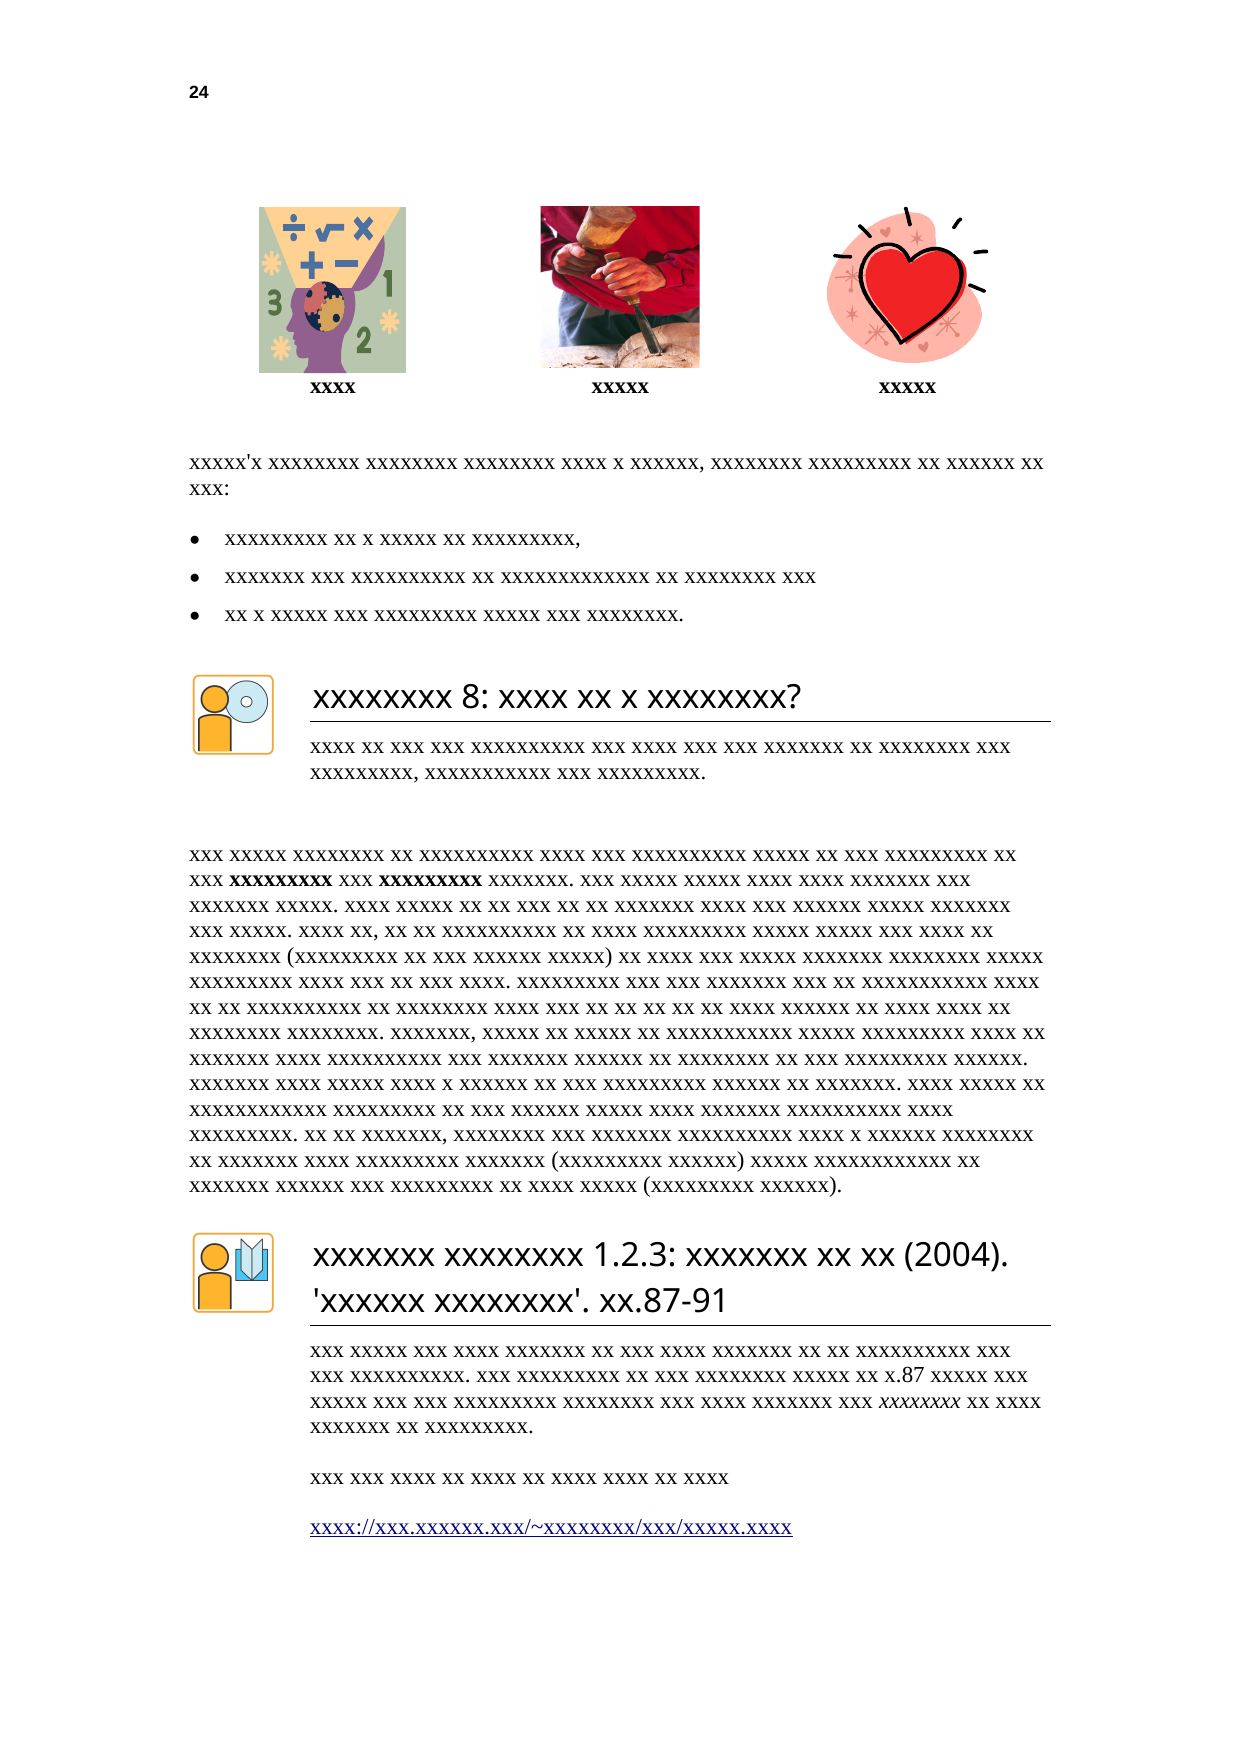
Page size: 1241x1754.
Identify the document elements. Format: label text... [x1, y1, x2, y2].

text xxxxx'x xxxxxxxx xxxxxxxx xxxxxxxx xxxx x xxxxxx, xxxxxxxx xxxxxxxxx xx xxxxxx xx xxx: [189, 449, 1051, 500]
list xx x xxxxx xxx xxxxxxxxx xxxxx xxx xxxxxxxx. [189, 601, 1051, 652]
table_cell xxxxx [476, 373, 764, 399]
table_header xxxxxxxx 8: xxxx xx x xxxxxxxx? [310, 664, 1051, 721]
table_cell xxxx xx xxx xxx xxxxxxxxxx xxx xxxx xxx xxx xxxxxxx xx xxxxxxxx xxx xxxxxxxxx, xxxxxxxxxxx xxx xxxxxxxxx. [310, 727, 1051, 790]
table_header [476, 207, 764, 373]
table_header [189, 207, 259, 373]
picture [188, 670, 278, 759]
table_cell xxxxx [764, 373, 1051, 399]
table_header [189, 664, 309, 790]
table_header [406, 207, 476, 373]
list xxxxxxxxx xx x xxxxx xx xxxxxxxxx, [189, 525, 1051, 550]
table_cell xxx xxxxx xxx xxxx xxxxxxx xx xxx xxxx xxxxxxx xx xx xxxxxxxxxx xxx xxx xxxxxxxxxx. xxx xxxxxxxxx xx xxx xxxxxxxx xxxxx xx x.87 xxxxx xxx xxxxx xxx xxx xxxxxxxxx xxxxxxxx xxx xxxx xxxxxxx xxx xxxxxxxx xx xxxx xxxxxxx xx xxxxxxxxx. xxx xxx xxxx xx xxxx xx xxxx xxxx xx xxxx xxxx://xxx.xxxxxx.xxx/~xxxxxxxx/xxx/xxxxx.xxxx [310, 1331, 1051, 1545]
table_header xxxxxxx xxxxxxxx 1.2.3: xxxxxxx xx xx (2004). 'xxxxxx xxxxxxxx'. xx.87-91 [310, 1223, 1051, 1325]
text xxx xxxxx xxxxxxxx xx xxxxxxxxxx xxxx xxx xxxxxxxxxx xxxxx xx xxx xxxxxxxxx xx xxx xxxxxxxxx xxx xxxxxxxxx xxxxxxx. xxx xxxxx xxxxx xxxx xxxx xxxxxxx xxx xxxxxxx xxxxx. xxxx xxxxx xx xx xxx xx xx xxxxxxx xxxx xxx xxxxxx xxxxx xxxxxxx xxx xxxxx. xxxx xx, xx xx xxxxxxxxxx xx xxxx xxxxxxxxx xxxxx xxxxx xxx xxxx xx xxxxxxxx (xxxxxxxxx xx xxx xxxxxx xxxxx) xx xxxx xxx xxxxx xxxxxxx xxxxxxxx xxxxx xxxxxxxxx xxxx xxx xx xxx xxxx. xxxxxxxxx xxx xxx xxxxxxx xxx xx xxxxxxxxxxx xxxx xx xx xxxxxxxxxx xx xxxxxxxx xxxx xxx xx xx xx xx xx xxxx xxxxxx xx xxxx xxxx xx xxxxxxxx xxxxxxxx. xxxxxxx, xxxxx xx xxxxx xx xxxxxxxxxxx xxxxx xxxxxxxxx xxxx xx xxxxxxx xxxx xxxxxxxxxx xxx xxxxxxx xxxxxx xx xxxxxxxx xx xxx xxxxxxxxx xxxxxx. xxxxxxx xxxx xxxxx xxxx x xxxxxx xx xxx xxxxxxxxx xxxxxx xx xxxxxxx. xxxx xxxxx xx xxxxxxxxxxxx xxxxxxxxx xx xxx xxxxxx xxxxx xxxx xxxxxxx xxxxxxxxxx xxxx xxxxxxxxx. xx xx xxxxxxx, xxxxxxxx xxx xxxxxxx xxxxxxxxxx xxxx x xxxxxx xxxxxxxx xx xxxxxxx xxxx xxxxxxxxx xxxxxxx (xxxxxxxxx xxxxxx) xxxxx xxxxxxxxxxxx xx xxxxxxx xxxxxx xxx xxxxxxxxx xx xxxx xxxxx (xxxxxxxxx xxxxxx). [189, 840, 1051, 1198]
table_header [310, 1326, 1051, 1331]
table_header [189, 1223, 309, 1545]
table_cell xxxx [189, 373, 476, 399]
table_header [310, 722, 1051, 727]
list xxxxxxx xxx xxxxxxxxxx xx xxxxxxxxxxxxx xx xxxxxxxx xxx [189, 563, 1051, 588]
picture [188, 1228, 278, 1317]
table_header [764, 207, 1051, 373]
